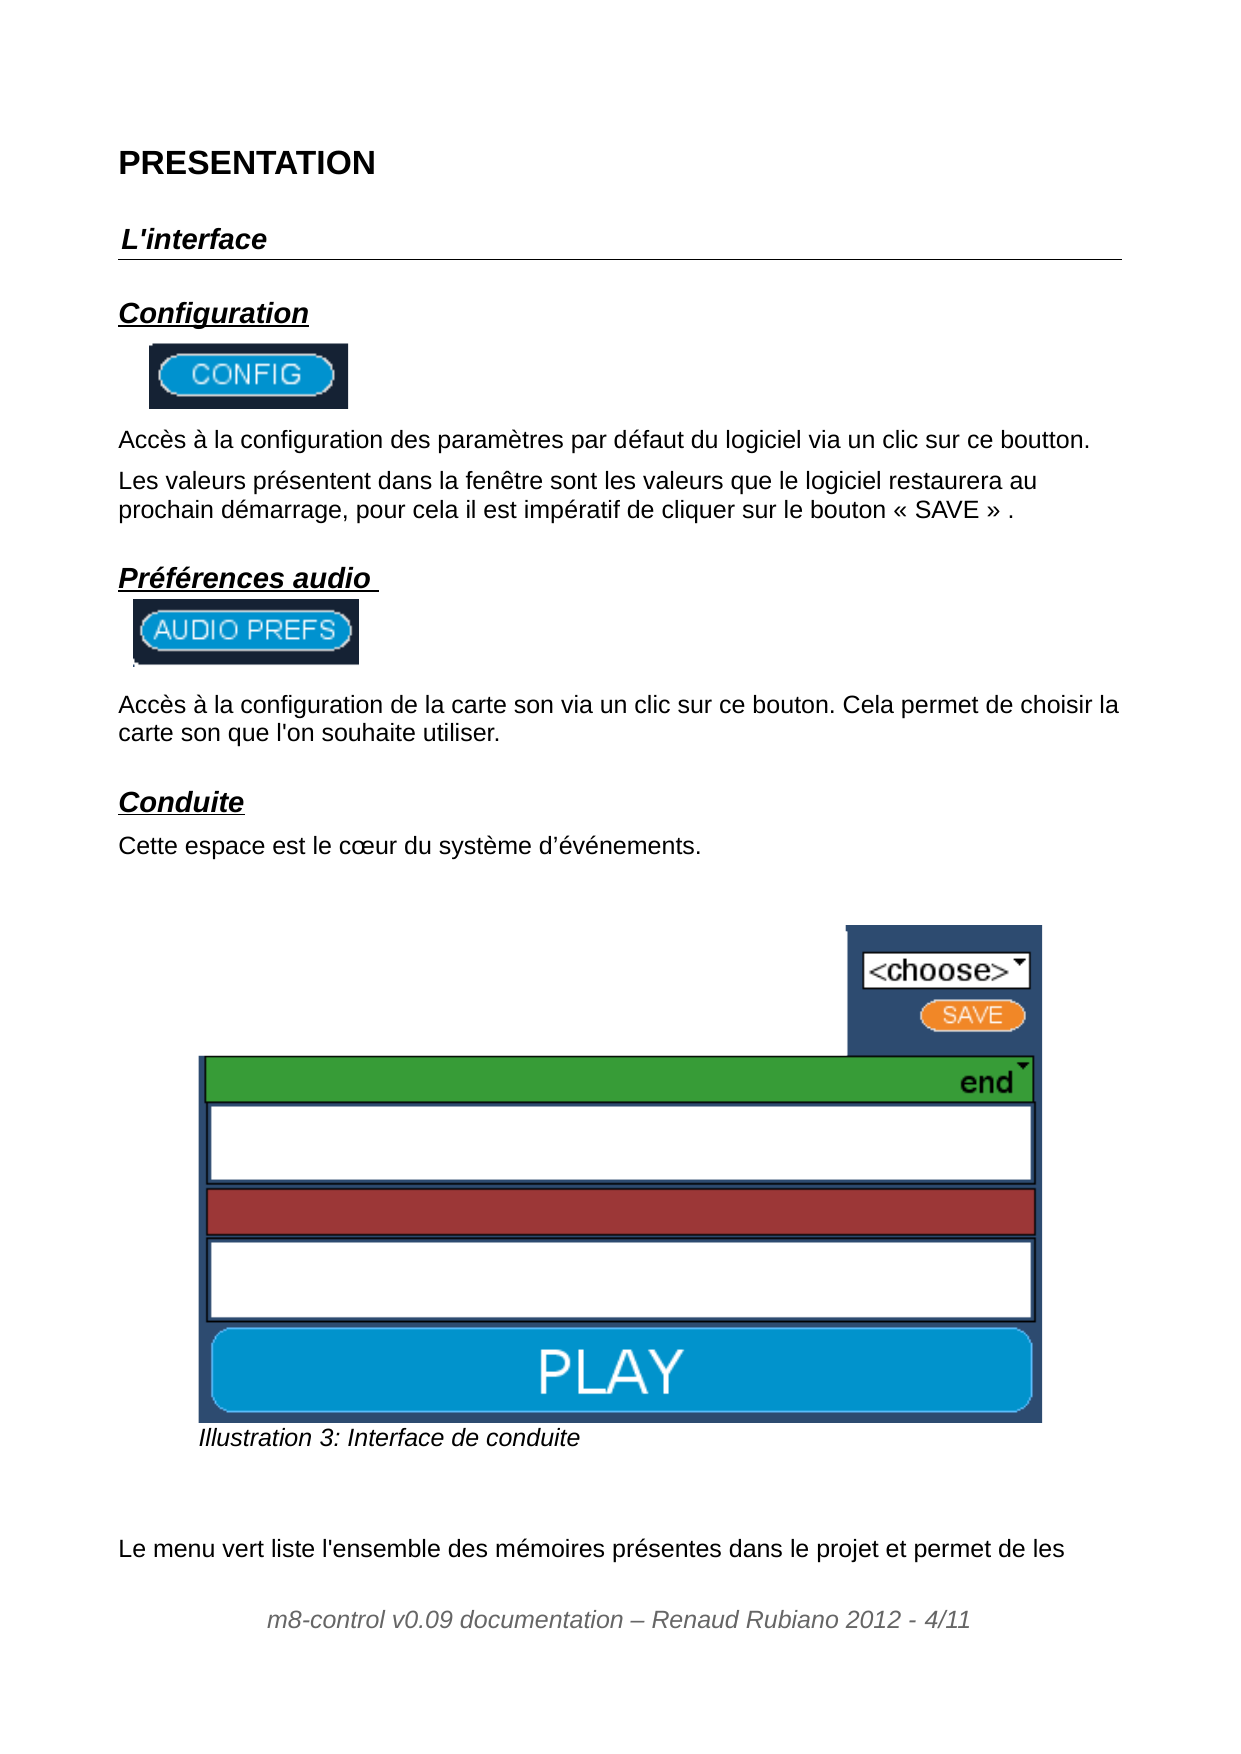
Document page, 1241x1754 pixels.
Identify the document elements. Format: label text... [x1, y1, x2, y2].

picture [133, 599, 359, 667]
picture [149, 342, 349, 409]
picture [198, 925, 1043, 1423]
subtitle Préférences audio [118, 561, 1122, 594]
text Accès à la configuration de la carte son via un clic sur ce bouton. Cela permet de choisir la carte son que l'on souhaite utiliser. [118, 689, 1122, 747]
text Illustration 3: Interface de conduite [198, 1423, 1042, 1452]
subtitle L'interface [118, 219, 1122, 259]
text Les valeurs présentent dans la fenêtre sont les valeurs que le logiciel restaurera au prochain démarrage, pour cela il est impératif de cliquer sur le bouton « SAVE » . [118, 466, 1122, 523]
subtitle Configuration [118, 296, 1122, 330]
text Cette espace est le cœur du système d’événements. [118, 831, 1122, 859]
subtitle Conduite [118, 784, 1122, 818]
text Le menu vert liste l'ensemble des mémoires présentes dans le projet et permet de les [118, 1534, 1122, 1563]
text Accès à la configuration des paramètres par défaut du logiciel via un clic sur ce boutton. [118, 425, 1122, 453]
subtitle PRESENTATION [118, 143, 1122, 182]
